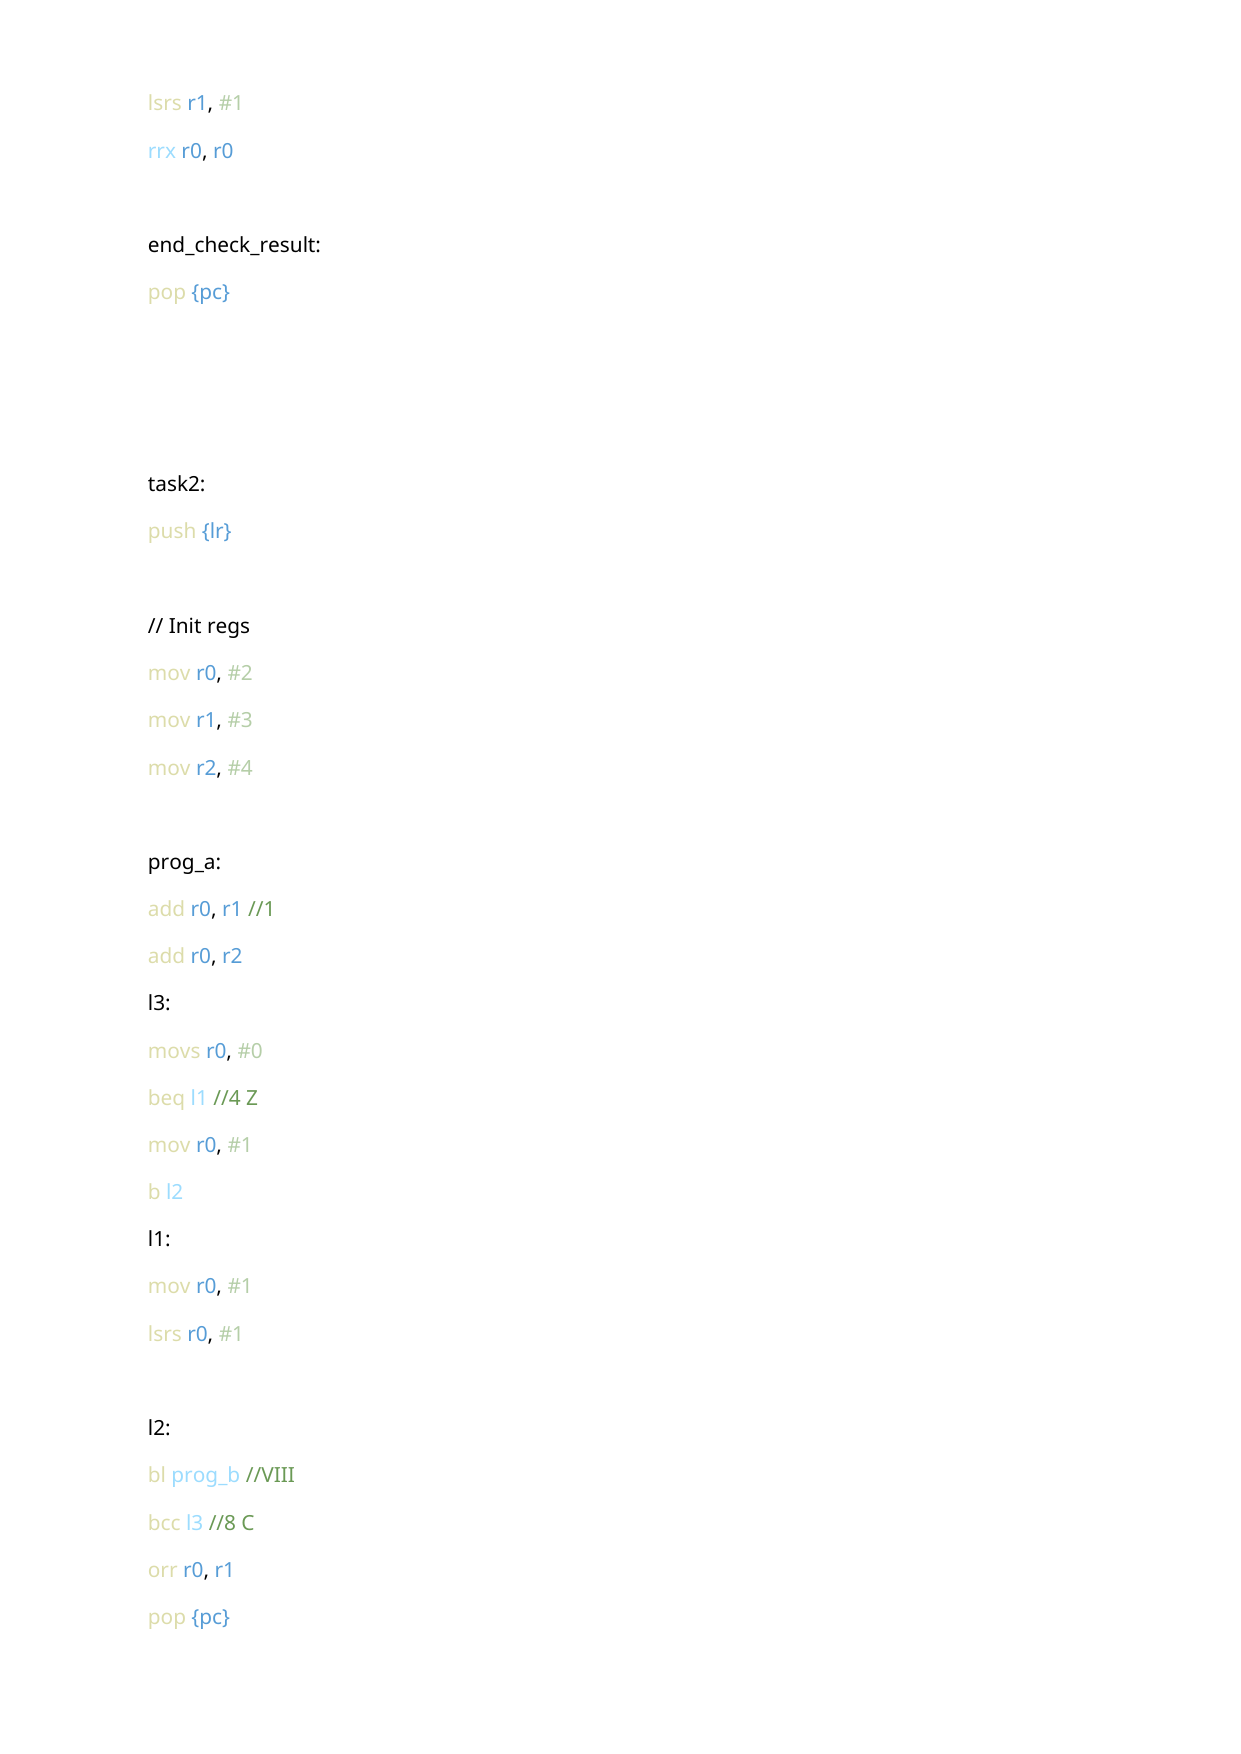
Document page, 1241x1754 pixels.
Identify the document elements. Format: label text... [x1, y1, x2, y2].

text movs r0, #0 [148, 1036, 1152, 1064]
text task2: [148, 469, 1152, 498]
text end_check_result: [148, 230, 1152, 258]
text // Init regs [148, 611, 1152, 639]
text pop {pc} [148, 1602, 1152, 1630]
text lsrs r1, #1 [148, 88, 1152, 117]
text mov r1, #3 [148, 705, 1152, 734]
text pop {pc} [148, 277, 1152, 306]
text beq l1 //4 Z [148, 1083, 1152, 1111]
text lsrs r0, #1 [148, 1319, 1152, 1347]
text l2: [148, 1413, 1152, 1442]
text add r0, r2 [148, 941, 1152, 970]
text l3: [148, 988, 1152, 1017]
text b l2 [148, 1177, 1152, 1206]
text bcc l3 //8 C [148, 1508, 1152, 1536]
text push {lr} [148, 517, 1152, 545]
text l1: [148, 1224, 1152, 1253]
text mov r0, #2 [148, 658, 1152, 687]
text rrx r0, r0 [148, 136, 1152, 164]
text add r0, r1 //1 [148, 894, 1152, 923]
text mov r0, #1 [148, 1130, 1152, 1158]
text prog_a: [148, 847, 1152, 875]
text mov r2, #4 [148, 753, 1152, 781]
text bl prog_b //VIII [148, 1460, 1152, 1489]
text mov r0, #1 [148, 1272, 1152, 1300]
text orr r0, r1 [148, 1555, 1152, 1583]
